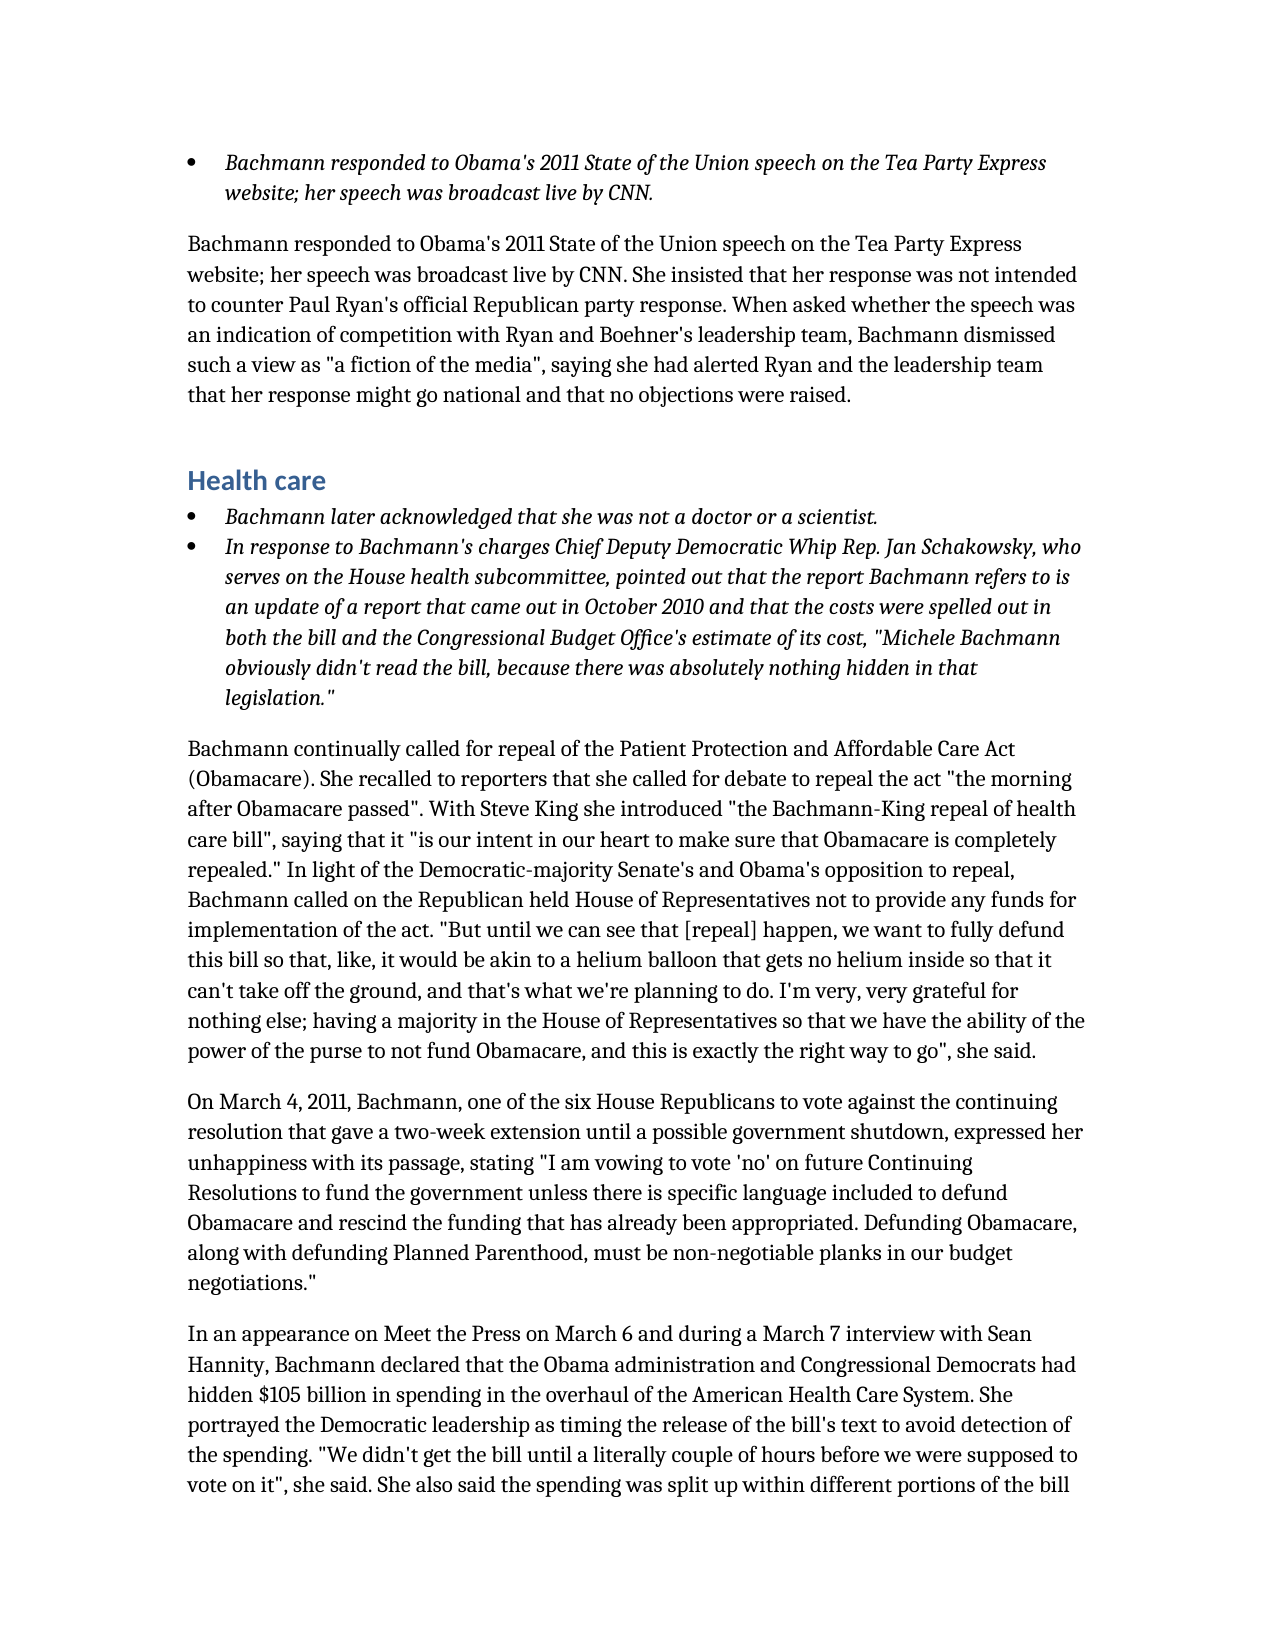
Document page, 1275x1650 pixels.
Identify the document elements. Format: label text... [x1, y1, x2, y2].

text Bachmann continually called for repeal of the Patient Protection and Affordable Care Act (Obamacare). She recalled to reporters that she called for debate to repeal the act "the morning after Obamacare passed". With Steve King she introduced "the Bachmann-King repeal of health care bill", saying that it "is our intent in our heart to make sure that Obamacare is completely repealed." In light of the Democratic-majority Senate's and Obama's opposition to repeal, Bachmann called on the Republican held House of Representatives not to provide any funds for implementation of the act. "But until we can see that [repeal] happen, we want to fully defund this bill so that, like, it would be akin to a helium balloon that gets no helium inside so that it can't take off the ground, and that's what we're planning to do. I'm very, very grateful for nothing else; having a majority in the House of Representatives so that we have the ability of the power of the purse to not fund Obamacare, and this is exactly the right way to go", she said. [187, 736, 1087, 1064]
list Bachmann responded to Obama's 2011 State of the Union speech on the Tea Party Express website; her speech was broadcast live by CNN. [187, 150, 1087, 207]
text Bachmann responded to Obama's 2011 State of the Union speech on the Tea Party Express website; her speech was broadcast live by CNN. She insisted that her response was not intended to counter Paul Ryan's official Republican party response. When asked whether the speech was an indication of competition with Ryan and Boehner's leadership team, Bachmann dismissed such a view as "a fiction of the media", saying she had alerted Ryan and the leadership team that her response might go national and that no objections were raised. [187, 231, 1087, 409]
text On March 4, 2011, Bachmann, one of the six House Republicans to vote against the continuing resolution that gave a two-week extension until a possible government shutdown, expressed her unhappiness with its passage, stating "I am vowing to vote 'no' on future Continuing Resolutions to fund the government unless there is specific language included to defund Obamacare and rescind the funding that has already been appropriated. Defunding Obamacare, along with defunding Planned Parenthood, must be non-negotiable planks in our budget negotiations." [187, 1089, 1087, 1296]
list In response to Bachmann's charges Chief Deputy Democratic Whip Rep. Jan Schakowsky, who serves on the House health subcommittee, pointed out that the report Bachmann refers to is an update of a report that came out in October 2010 and that the costs were spelled out in both the bill and the Congressional Budget Office's estimate of its cost, "Michele Bachmann obviously didn't read the bill, because there was absolutely nothing hidden in that legislation." [187, 534, 1087, 711]
list Bachmann later acknowledged that she was not a doctor or a scientist. [187, 503, 1087, 530]
text In an appearance on Meet the Press on March 6 and during a March 7 interview with Sean Hannity, Bachmann declared that the Obama administration and Congressional Democrats had hidden $105 billion in spending in the overhaul of the American Health Care System. She portrayed the Democratic leadership as timing the release of the bill's text to avoid detection of the spending. "We didn't get the bill until a literally couple of hours before we were supposed to vote on it", she said. She also said the spending was split up within different portions of the bill [187, 1321, 1087, 1498]
subtitle Health care [187, 462, 1087, 498]
